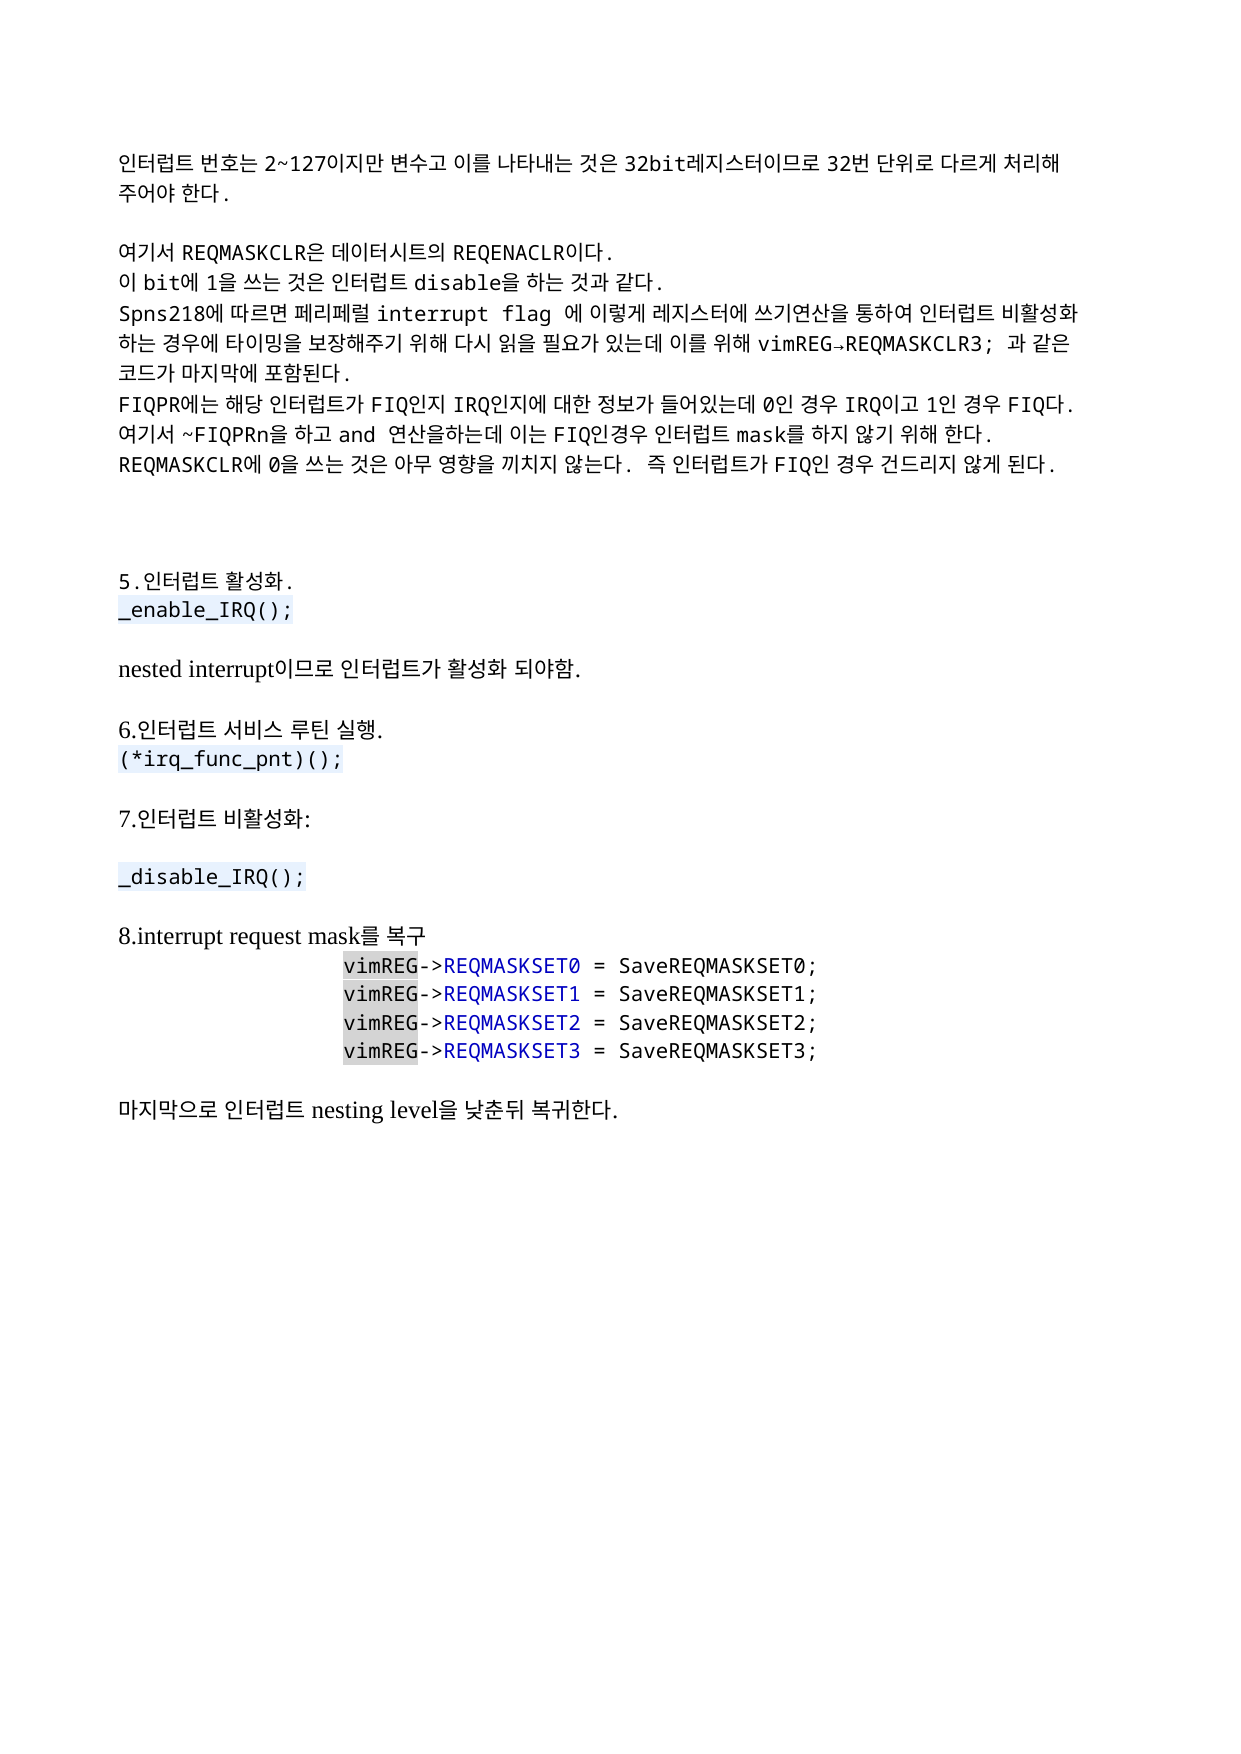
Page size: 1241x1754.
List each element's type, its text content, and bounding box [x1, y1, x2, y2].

text 5.인터럽트 활성화. [118, 565, 1122, 595]
text 8.interrupt request mask를 복구 [118, 919, 1122, 951]
text 6.인터럽트 서비스 루틴 실행. [118, 713, 1122, 744]
text vimREG->REQMASKSET0 = SaveREQMASKSET0; [118, 951, 1122, 979]
text 7.인터럽트 비활성화: [118, 802, 1122, 833]
text REQMASKCLR에 0을 쓰는 것은 아무 영향을 끼치지 않는다. 즉 인터럽트가 FIQ인 경우 건드리지 않게 된다. [118, 448, 1122, 479]
text 여기서 ~FIQPRn을 하고 and 연산을하는데 이는 FIQ인경우 인터럽트 mask를 하지 않기 위해 한다. [118, 418, 1122, 448]
text Spns218에 따르면 페리페럴 interrupt flag 에 이렇게 레지스터에 쓰기연산을 통하여 인터럽트 비활성화 하는 경우에 타이밍을 보장해주기 위해 다시 읽을 필요가 있는데 이를 위해 vimREG→REQMASKCLR3; 과 같은 코드가 마지막에 포함된다. [118, 297, 1122, 388]
text _enable_IRQ(); [118, 595, 1122, 624]
text vimREG->REQMASKSET2 = SaveREQMASKSET2; [118, 1008, 1122, 1036]
text 마지막으로 인터럽트 nesting level을 낮춘뒤 복귀한다. [118, 1093, 1122, 1125]
text nested interrupt이므로 인터럽트가 활성화 되야함. [118, 652, 1122, 684]
text 이 bit에 1을 쓰는 것은 인터럽트 disable을 하는 것과 같다. [118, 267, 1122, 297]
text vimREG->REQMASKSET1 = SaveREQMASKSET1; [118, 979, 1122, 1008]
text 인터럽트 번호는 2~127이지만 변수고 이를 나타내는 것은 32bit레지스터이므로 32번 단위로 다르게 처리해 주어야 한다. [118, 147, 1122, 207]
text (*irq_func_pnt)(); [118, 744, 1122, 773]
text vimREG->REQMASKSET3 = SaveREQMASKSET3; [118, 1036, 1122, 1065]
text 여기서 REQMASKCLR은 데이터시트의 REQENACLR이다. [118, 236, 1122, 267]
text FIQPR에는 해당 인터럽트가 FIQ인지 IRQ인지에 대한 정보가 들어있는데 0인 경우 IRQ이고 1인 경우 FIQ다. [118, 388, 1122, 418]
text _disable_IRQ(); [118, 862, 1122, 891]
